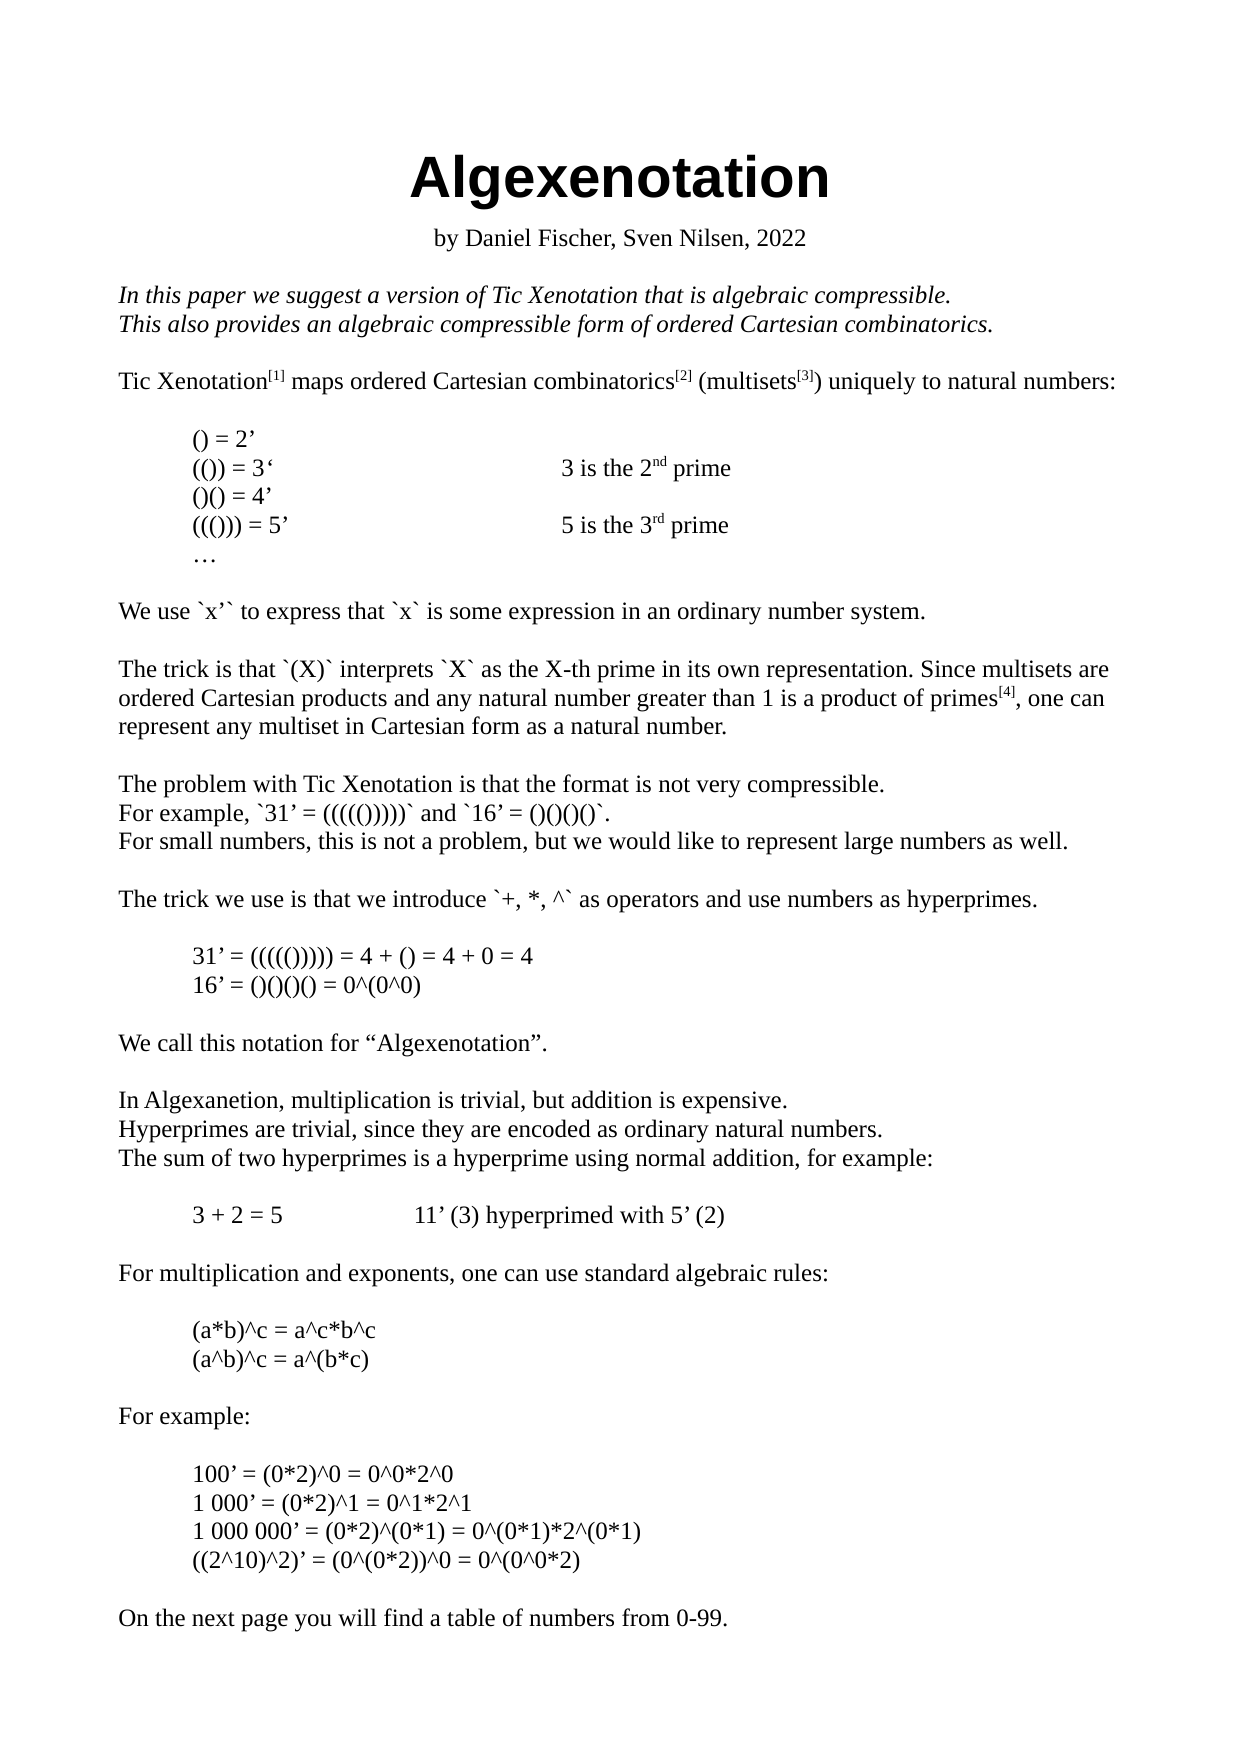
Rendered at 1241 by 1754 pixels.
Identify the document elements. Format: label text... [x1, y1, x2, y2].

text The sum of two hyperprimes is a hyperprime using normal addition, for example: [118, 1143, 1122, 1171]
text The trick is that `(X)` interprets `X` as the X-th prime in its own representation. Since multisets are ordered Cartesian products and any natural number greater than 1 is a product of primes[4], one can represent any multiset in Cartesian form as a natural number. [118, 654, 1122, 740]
text 100’ = (0*2)^0 = 0^0*2^0 [118, 1459, 1122, 1488]
text (a^b)^c = a^(b*c) [118, 1344, 1122, 1373]
text 3 + 2 = 5 11’ (3) hyperprimed with 5’ (2) [118, 1200, 1122, 1229]
text The problem with Tic Xenotation is that the format is not very compressible. [118, 769, 1122, 798]
text For example: [118, 1401, 1122, 1430]
text For example, `31’ = ((((()))))` and `16’ = ()()()()`. [118, 798, 1122, 826]
text The trick we use is that we introduce `+, *, ^` as operators and use numbers as hyperprimes. [118, 884, 1122, 913]
text ((())) = 5’ 5 is the 3rd prime [118, 510, 1122, 539]
text (()) = 3 ‘ 3 is the 2nd prime [118, 453, 1122, 481]
text … [118, 539, 1122, 568]
text We use `x’` to express that `x` is some expression in an ordinary number system. [118, 596, 1122, 625]
text Hyperprimes are trivial, since they are encoded as ordinary natural numbers. [118, 1114, 1122, 1143]
text (a*b)^c = a^c*b^c [118, 1315, 1122, 1344]
text We call this notation for “Algexenotation”. [118, 1028, 1122, 1056]
text In Algexanetion, multiplication is trivial, but addition is expensive. [118, 1085, 1122, 1114]
text 31’ = ((((())))) = 4 + () = 4 + 0 = 4 [118, 941, 1122, 970]
text 1 000’ = (0*2)^1 = 0^1*2^1 [118, 1488, 1122, 1516]
text 16’ = ()()()() = 0^(0^0) [118, 970, 1122, 999]
text by Daniel Fischer, Sven Nilsen, 2022 [118, 223, 1122, 251]
text For multiplication and exponents, one can use standard algebraic rules: [118, 1258, 1122, 1286]
text 1 000 000’ = (0*2)^(0*1) = 0^(0*1)*2^(0*1) [118, 1516, 1122, 1545]
title Algexenotation [118, 143, 1122, 210]
text () = 2’ [118, 424, 1122, 453]
text ((2^10)^2)’ = (0^(0*2))^0 = 0^(0^0*2) [118, 1545, 1122, 1574]
text For small numbers, this is not a problem, but we would like to represent large numbers as well. [118, 826, 1122, 855]
text Tic Xenotation[1] maps ordered Cartesian combinatorics[2] (multisets[3]) uniquely to natural numbers: [118, 366, 1122, 395]
text ()() = 4’ [118, 481, 1122, 510]
text In this paper we suggest a version of Tic Xenotation that is algebraic compressible. This also provides an algebraic compressible form of ordered Cartesian combinatorics. [118, 280, 1122, 338]
text On the next page you will find a table of numbers from 0-99. [118, 1603, 1122, 1631]
